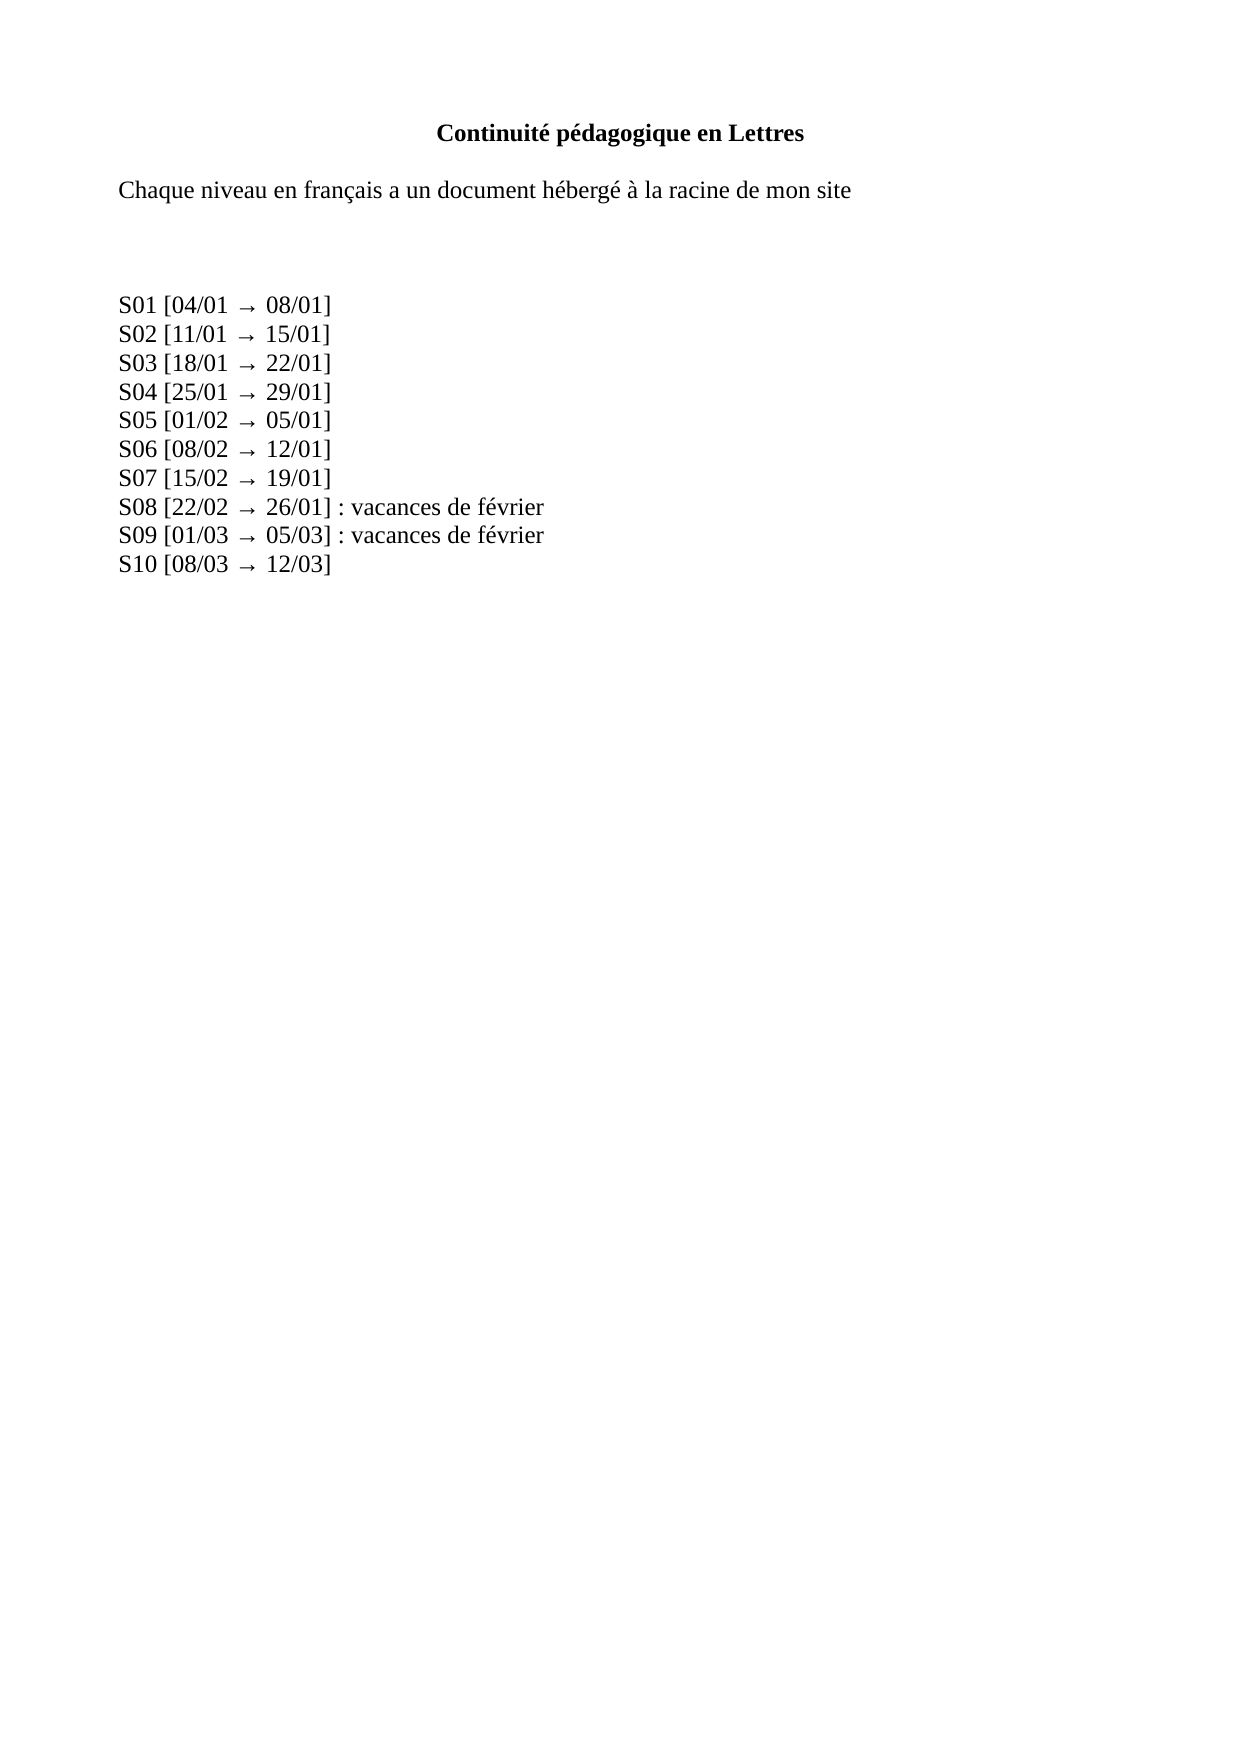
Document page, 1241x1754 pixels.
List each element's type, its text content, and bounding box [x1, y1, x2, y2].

text S02 [11/01 → 15/01] [118, 319, 1122, 348]
text Chaque niveau en français a un document hébergé à la racine de mon site [118, 176, 1122, 204]
text S09 [01/03 → 05/03] : vacances de février [118, 521, 1122, 549]
text S05 [01/02 → 05/01] [118, 406, 1122, 434]
text Continuité pédagogique en Lettres [118, 118, 1122, 147]
text S03 [18/01 → 22/01] [118, 348, 1122, 377]
text S07 [15/02 → 19/01] [118, 463, 1122, 492]
text S10 [08/03 → 12/03] [118, 549, 1122, 578]
text S01 [04/01 → 08/01] [118, 291, 1122, 319]
text S08 [22/02 → 26/01] : vacances de février [118, 492, 1122, 521]
text S04 [25/01 → 29/01] [118, 377, 1122, 406]
text S06 [08/02 → 12/01] [118, 434, 1122, 463]
